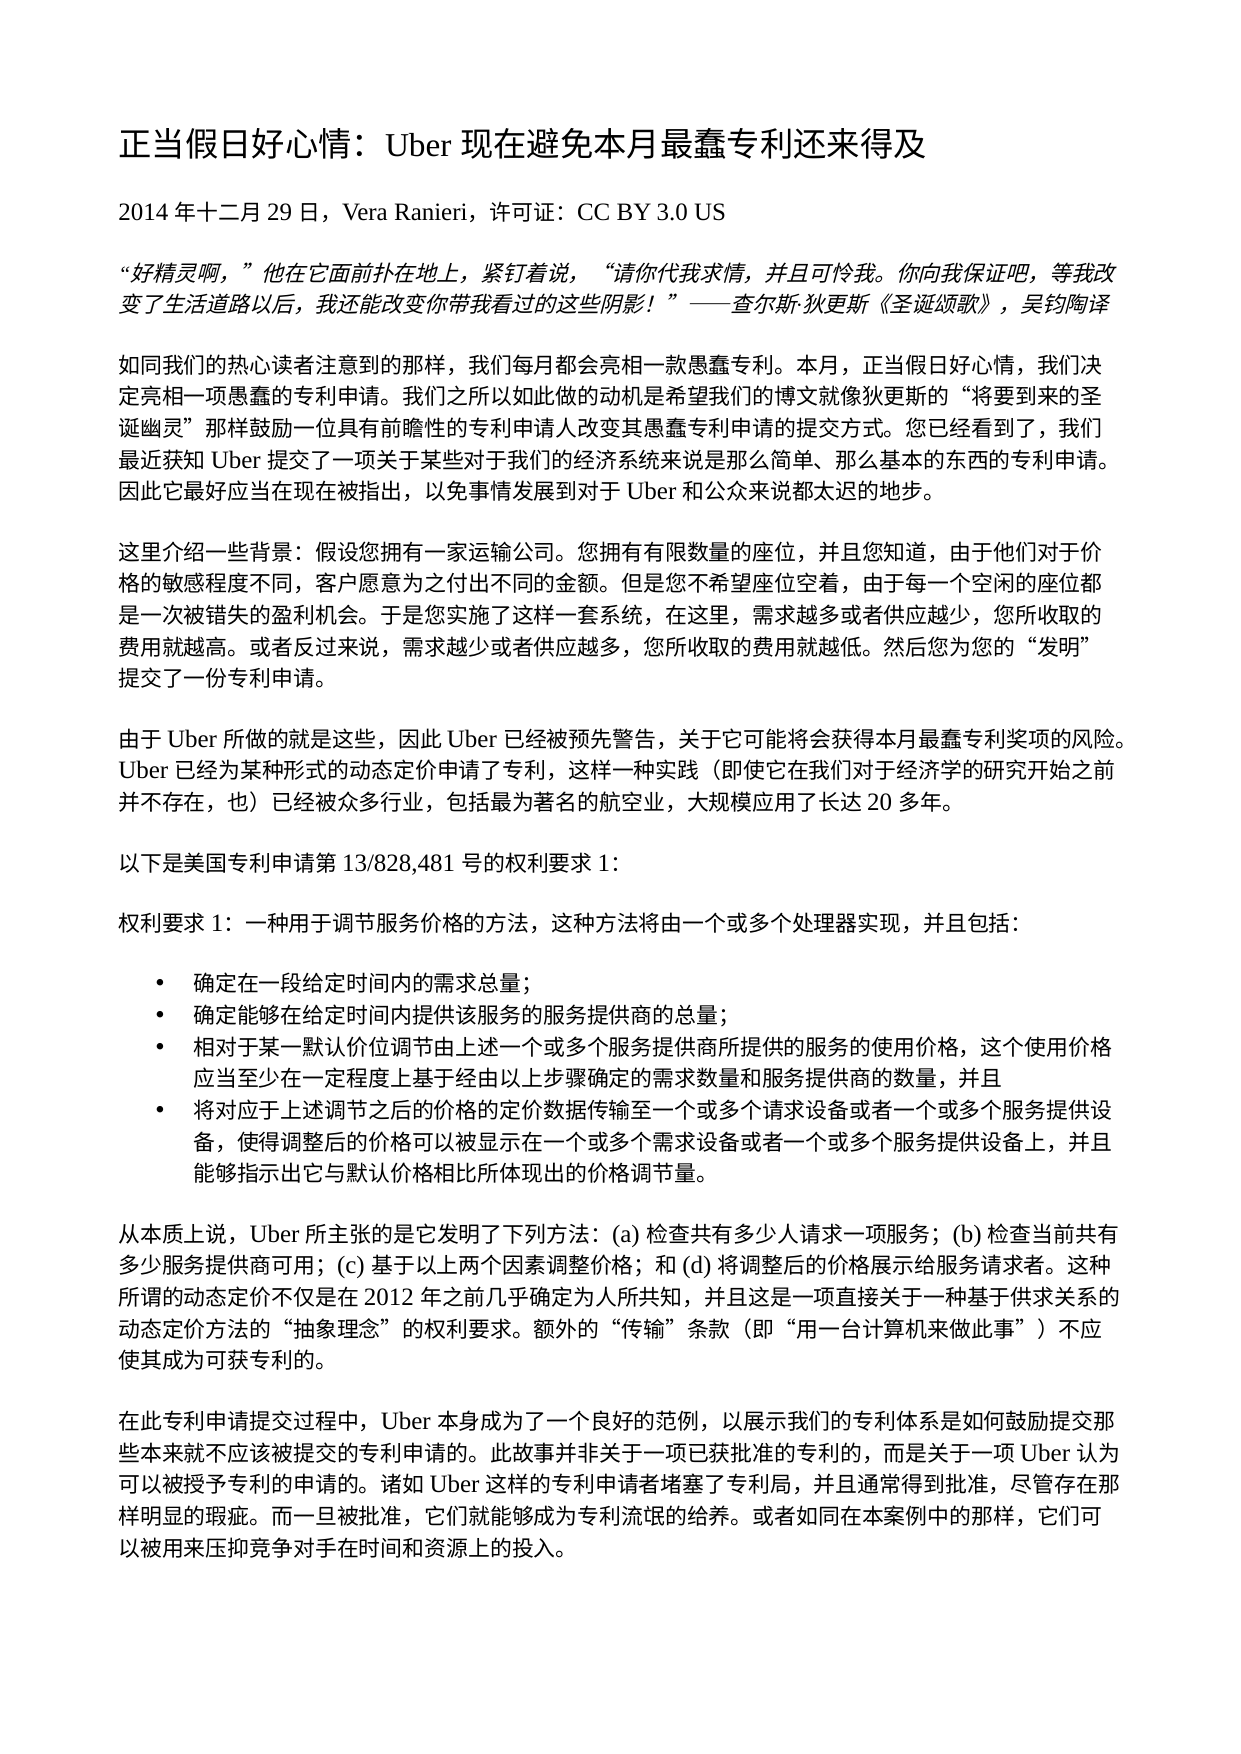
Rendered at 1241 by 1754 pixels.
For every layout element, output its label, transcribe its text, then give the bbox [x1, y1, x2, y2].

list 相对于某一默认价位调节由上述一个或多个服务提供商所提供的服务的使用价格，这个使用价格应当至少在一定程度上基于经由以上步骤确定的需求数量和服务提供商的数量，并且 [156, 1030, 1122, 1093]
text 正当假日好心情：Uber 现在避免本月最蠢专利还来得及 [118, 118, 1122, 166]
list 将对应于上述调节之后的价格的定价数据传输至一个或多个请求设备或者一个或多个服务提供设备，使得调整后的价格可以被显示在一个或多个需求设备或者一个或多个服务提供设备上，并且能够指示出它与默认价格相比所体现出的价格调节量。 [156, 1093, 1122, 1188]
text 从本质上说，Uber 所主张的是它发明了下列方法：(a) 检查共有多少人请求一项服务；(b) 检查当前共有多少服务提供商可用；(c) 基于以上两个因素调整价格；和 (d) 将调整后的价格展示给服务请求者。这种所谓的动态定价不仅是在 2012 年之前几乎确定为人所共知，并且这是一项直接关于一种基于供求关系的动态定价方法的“抽象理念”的权利要求。额外的“传输”条款（即“用一台计算机来做此事”）不应使其成为可获专利的。 [118, 1217, 1122, 1375]
text 以下是美国专利申请第 13/828,481 号的权利要求 1： [118, 846, 1122, 877]
text 在此专利申请提交过程中，Uber 本身成为了一个良好的范例，以展示我们的专利体系是如何鼓励提交那些本来就不应该被提交的专利申请的。此故事并非关于一项已获批准的专利的，而是关于一项 Uber 认为可以被授予专利的申请的。诸如 Uber 这样的专利申请者堵塞了专利局，并且通常得到批准，尽管存在那样明显的瑕疵。而一旦被批准，它们就能够成为专利流氓的给养。或者如同在本案例中的那样，它们可以被用来压抑竞争对手在时间和资源上的投入。 [118, 1404, 1122, 1562]
text 2014 年十二月 29 日，Vera Ranieri，许可证：CC BY 3.0 US [118, 195, 1122, 227]
text 如同我们的热心读者注意到的那样，我们每月都会亮相一款愚蠢专利。本月，正当假日好心情，我们决定亮相一项愚蠢的专利申请。我们之所以如此做的动机是希望我们的博文就像狄更斯的“将要到来的圣诞幽灵”那样鼓励一位具有前瞻性的专利申请人改变其愚蠢专利申请的提交方式。您已经看到了，我们最近获知 Uber 提交了一项关于某些对于我们的经济系统来说是那么简单、那么基本的东西的专利申请。因此它最好应当在现在被指出，以免事情发展到对于 Uber 和公众来说都太迟的地步。 [118, 348, 1122, 506]
text 权利要求 1：一种用于调节服务价格的方法，这种方法将由一个或多个处理器实现，并且包括： [118, 906, 1122, 938]
text 这里介绍一些背景：假设您拥有一家运输公司。您拥有有限数量的座位，并且您知道，由于他们对于价格的敏感程度不同，客户愿意为之付出不同的金额。但是您不希望座位空着，由于每一个空闲的座位都是一次被错失的盈利机会。于是您实施了这样一套系统，在这里，需求越多或者供应越少，您所收取的费用就越高。或者反过来说，需求越少或者供应越多，您所收取的费用就越低。然后您为您的“发明”提交了一份专利申请。 [118, 535, 1122, 693]
list 确定在一段给定时间内的需求总量； [156, 966, 1122, 998]
text “好精灵啊，”他在它面前扑在地上，紧钉着说，“请你代我求情，并且可怜我。你向我保证吧，等我改变了生活道路以后，我还能改变你带我看过的这些阴影！”——查尔斯·狄更斯《圣诞颂歌》，吴钧陶译 [118, 256, 1122, 319]
list 确定能够在给定时间内提供该服务的服务提供商的总量； [156, 998, 1122, 1030]
text 由于 Uber 所做的就是这些，因此 Uber 已经被预先警告，关于它可能将会获得本月最蠢专利奖项的风险。Uber 已经为某种形式的动态定价申请了专利，这样一种实践（即使它在我们对于经济学的研究开始之前并不存在，也）已经被众多行业，包括最为著名的航空业，大规模应用了长达 20 多年。 [118, 722, 1122, 817]
